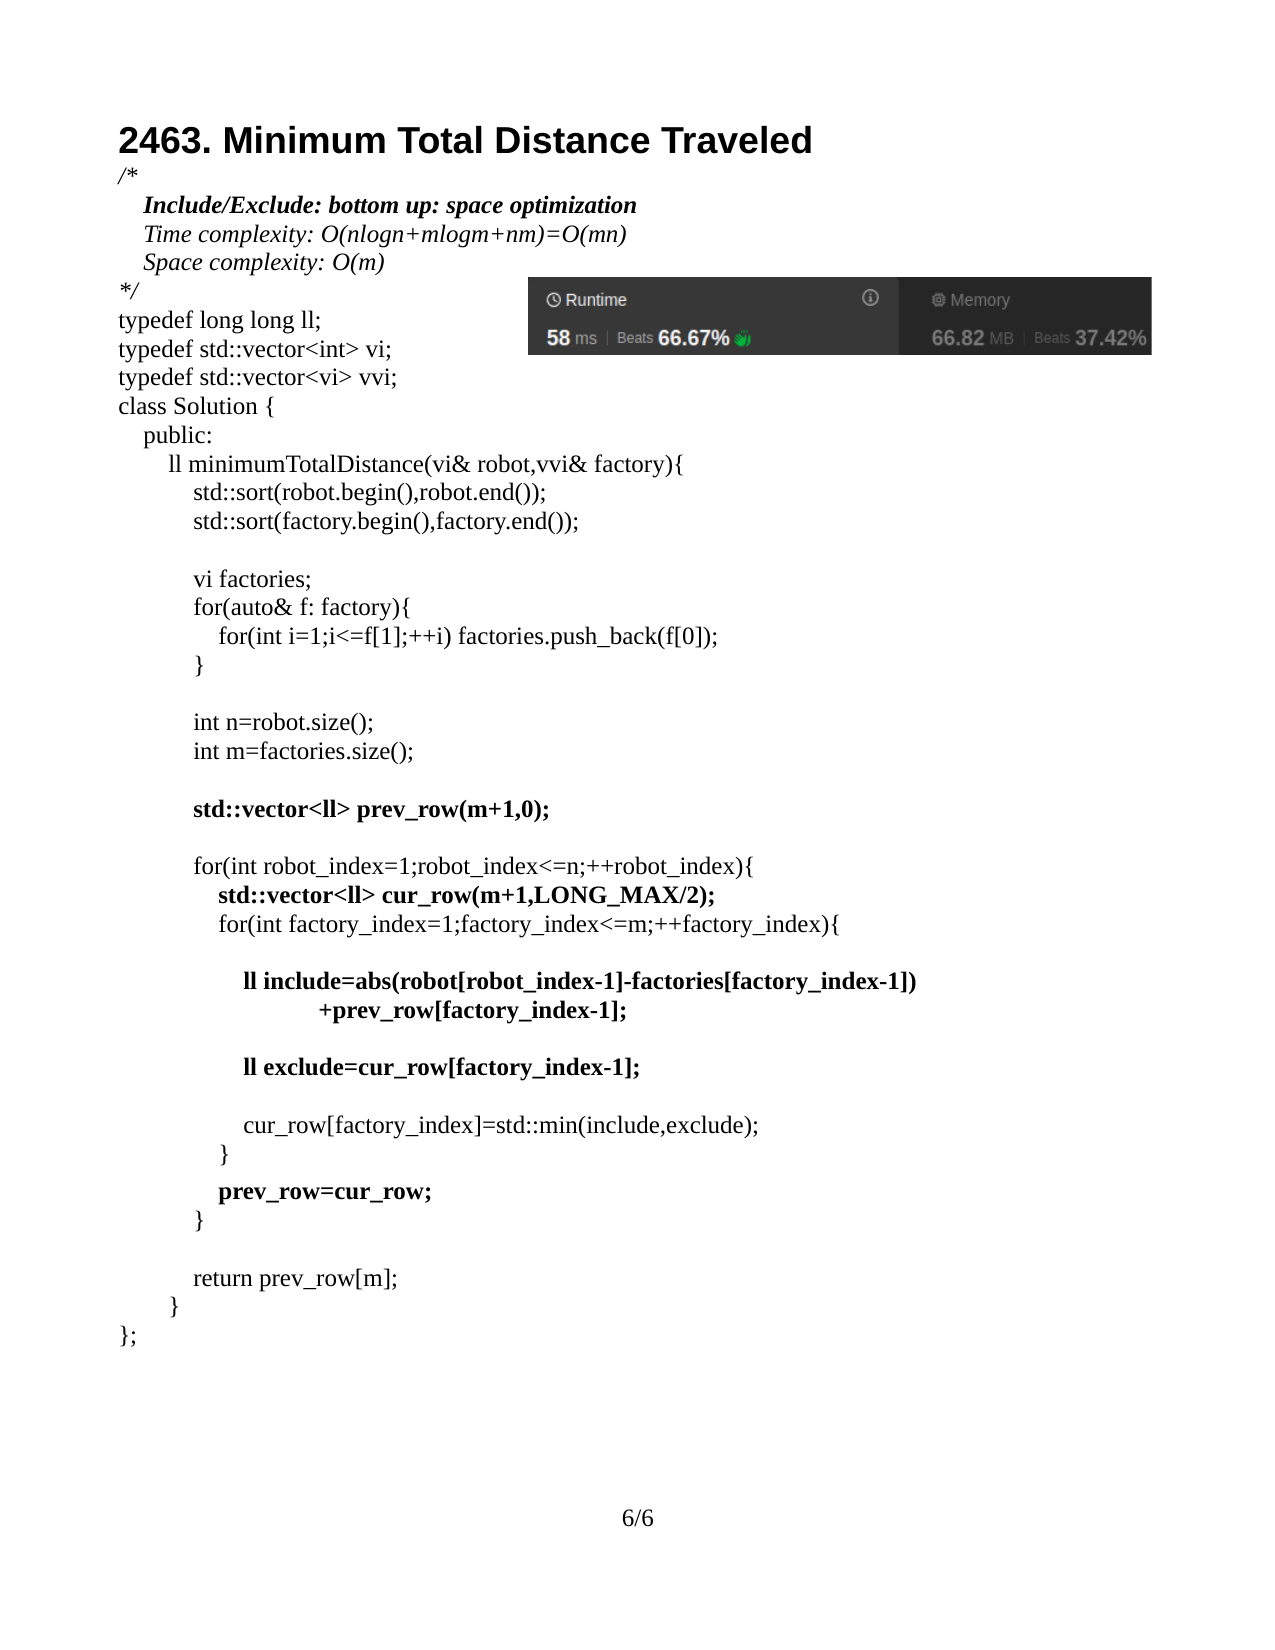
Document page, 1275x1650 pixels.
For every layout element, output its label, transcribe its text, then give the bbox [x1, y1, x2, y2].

text for(int factory_index=1;factory_index<=m;++factory_index){ [118, 909, 1157, 937]
text return prev_row[m]; [118, 1263, 1157, 1291]
text ll exclude=cur_row[factory_index-1]; [118, 1052, 1157, 1081]
text } [118, 1139, 1157, 1167]
text Include/Exclude: bottom up: space optimization [118, 190, 1157, 219]
subtitle 2463. Minimum Total Distance Traveled [118, 118, 1157, 161]
text } [118, 650, 1157, 679]
text /* [118, 161, 1157, 190]
text } [118, 1291, 1157, 1320]
text std::vector<ll> prev_row(m+1,0); [118, 794, 1157, 822]
picture [528, 277, 1152, 355]
text for(auto& f: factory){ [118, 592, 1157, 621]
text typedef long long ll; [118, 305, 528, 334]
text } [118, 1205, 1157, 1234]
text int n=robot.size(); [118, 707, 1157, 736]
text }; [118, 1320, 1157, 1349]
text typedef std::vector<int> vi; [118, 334, 1157, 362]
text vi factories; [118, 564, 1157, 592]
text cur_row[factory_index]=std::min(include,exclude); [118, 1110, 1157, 1139]
text ll include=abs(robot[robot_index-1]-factories[factory_index-1]) [118, 966, 1157, 995]
text std::vector<ll> cur_row(m+1,LONG_MAX/2); [118, 880, 1157, 909]
text +prev_row[factory_index-1]; [118, 995, 1157, 1024]
text ll minimumTotalDistance(vi& robot,vvi& factory){ [118, 449, 1157, 477]
text prev_row=cur_row; [118, 1176, 1157, 1205]
text for(int robot_index=1;robot_index<=n;++robot_index){ [118, 851, 1157, 880]
text Time complexity: O(nlogn+mlogm+nm)=O(mn) [118, 219, 1157, 247]
text std::sort(factory.begin(),factory.end()); [118, 506, 1157, 535]
text for(int i=1;i<=f[1];++i) factories.push_back(f[0]); [118, 621, 1157, 650]
text std::sort(robot.begin(),robot.end()); [118, 477, 1157, 506]
text typedef std::vector<vi> vvi; [118, 362, 1157, 391]
text public: [118, 420, 1157, 449]
text int m=factories.size(); [118, 736, 1157, 765]
text class Solution { [118, 391, 1157, 420]
text */ [118, 276, 1157, 305]
text Space complexity: O(m) [118, 247, 1157, 276]
